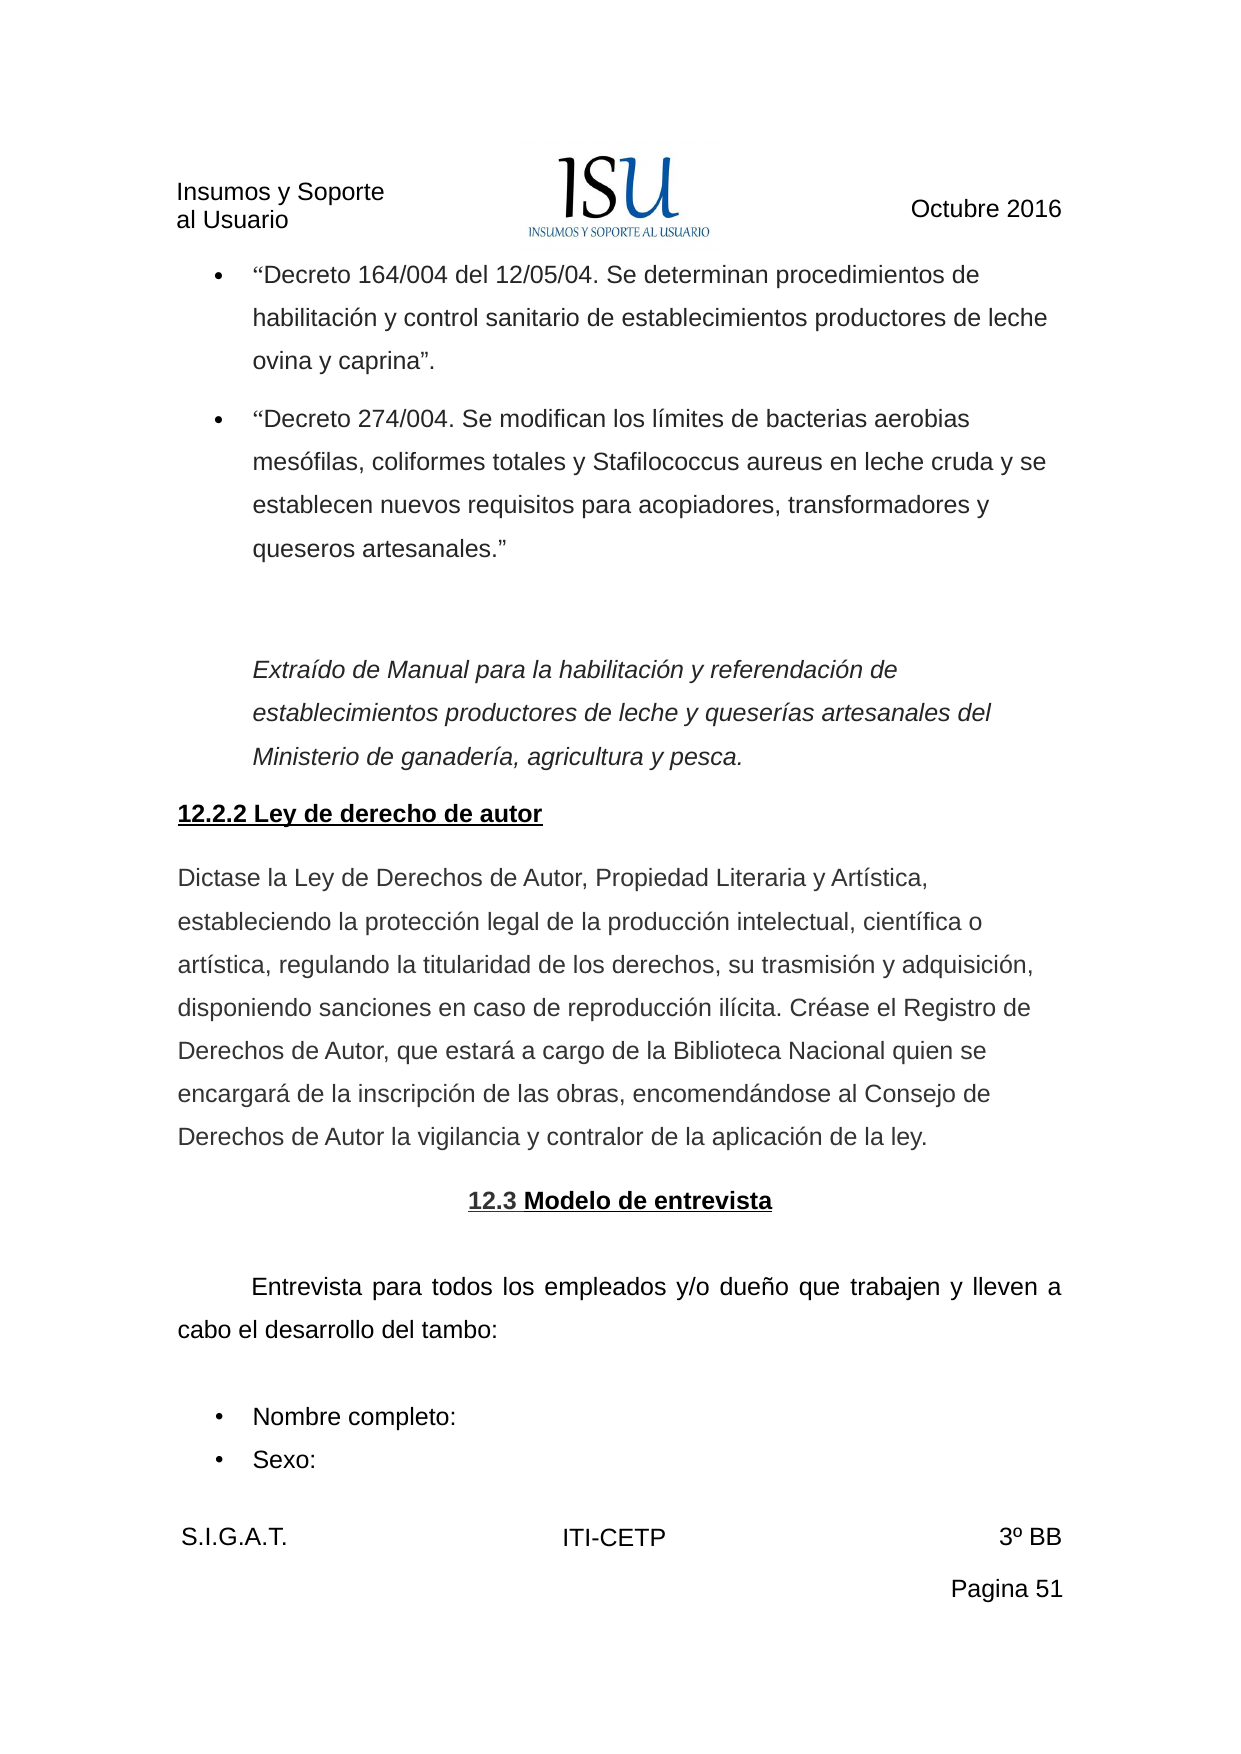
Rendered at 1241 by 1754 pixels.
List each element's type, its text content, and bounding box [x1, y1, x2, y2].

list “Decreto 274/004. Se modifican los límites de bacterias aerobias mesófilas, coliformes totales y Stafilococcus aureus en leche cruda y se establecen nuevos requisitos para acopiadores, transformadores y queseros artesanales.” [215, 404, 1063, 605]
text Dictase la Ley de Derechos de Autor, Propiedad Literaria y Artística, estableciendo la protección legal de la producción intelectual, científica o artística, regulando la titularidad de los derechos, su trasmisión y adquisición, disponiendo sanciones en caso de reproducción ilícita. Créase el Registro de Derechos de Autor, que estará a cargo de la Biblioteca Nacional quien se encargará de la inscripción de las obras, encomendándose al Consejo de Derechos de Autor la vigilancia y contralor de la aplicación de la ley. [177, 863, 1063, 1151]
list “Decreto 164/004 del 12/05/04. Se determinan procedimientos de habilitación y control sanitario de establecimientos productores de leche ovina y caprina”. [215, 260, 1063, 375]
text Entrevista para todos los empleados y/o dueño que trabajen y lleven a cabo el desarrollo del tambo: [177, 1272, 1063, 1344]
picture [517, 138, 723, 252]
text Extraído de Manual para la habilitación y referendación de establecimientos productores de leche y queserías artesanales del Ministerio de ganadería, agricultura y pesca. [252, 655, 1063, 770]
text 12.2.2 Ley de derecho de autor [177, 799, 1063, 828]
list Sexo: [215, 1445, 1063, 1474]
list Nombre completo: [215, 1402, 1063, 1431]
text 12.3 Modelo de entrevista [177, 1186, 1063, 1215]
